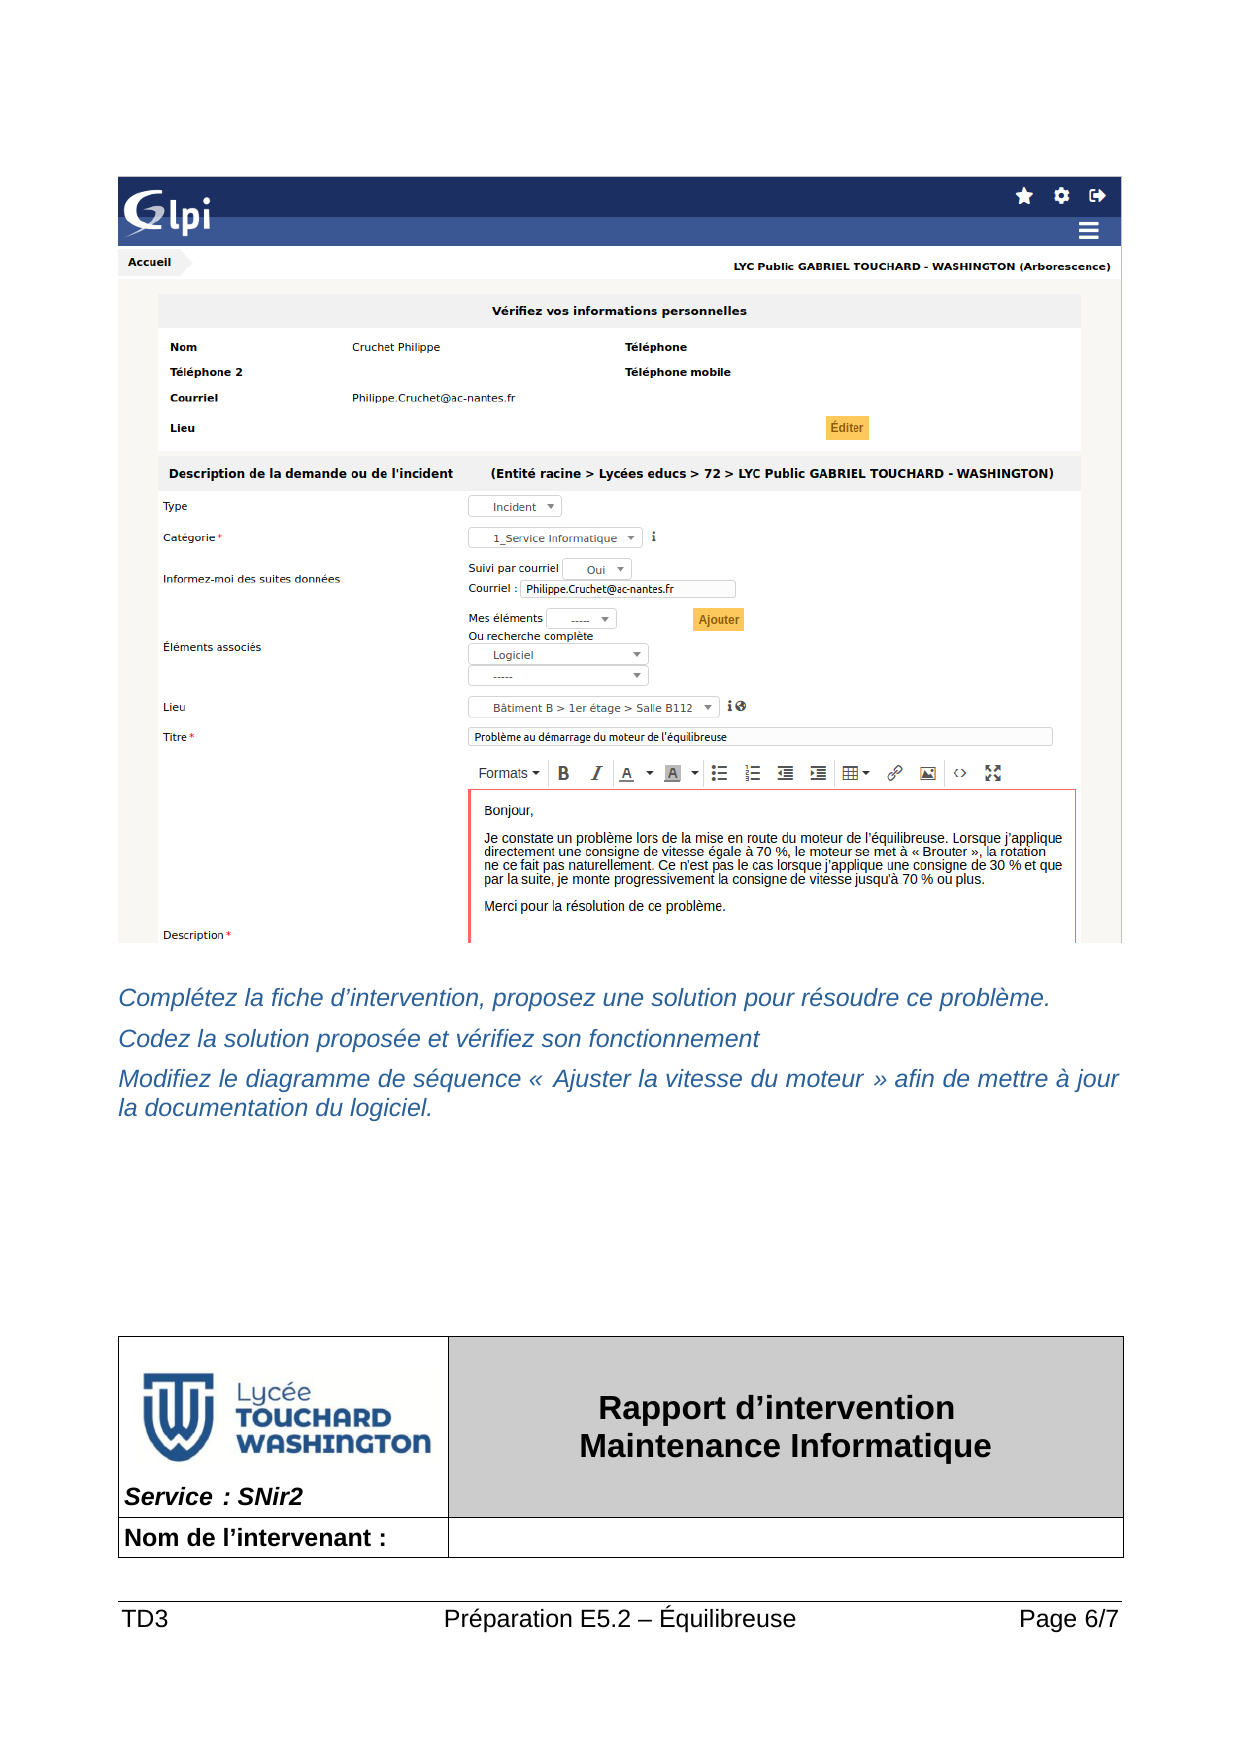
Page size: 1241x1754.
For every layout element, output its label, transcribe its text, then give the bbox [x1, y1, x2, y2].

table_cell [449, 1518, 1123, 1557]
picture [138, 1367, 437, 1465]
text Complétez la fiche d’intervention, proposez une solution pour résoudre ce problème. [118, 983, 1122, 1012]
text Modifiez le diagramme de séquence « Ajuster la vitesse du moteur » afin de mettre à jour la documentation du logiciel. [118, 1064, 1122, 1122]
picture [118, 176, 1123, 943]
table_header Rapport d’intervention Maintenance Informatique [449, 1337, 1123, 1517]
table_cell Nom de l’intervenant : [119, 1518, 448, 1557]
text Codez la solution proposée et vérifiez son fonctionnement [118, 1023, 1122, 1052]
table_header Service : SNir2 [119, 1337, 448, 1517]
